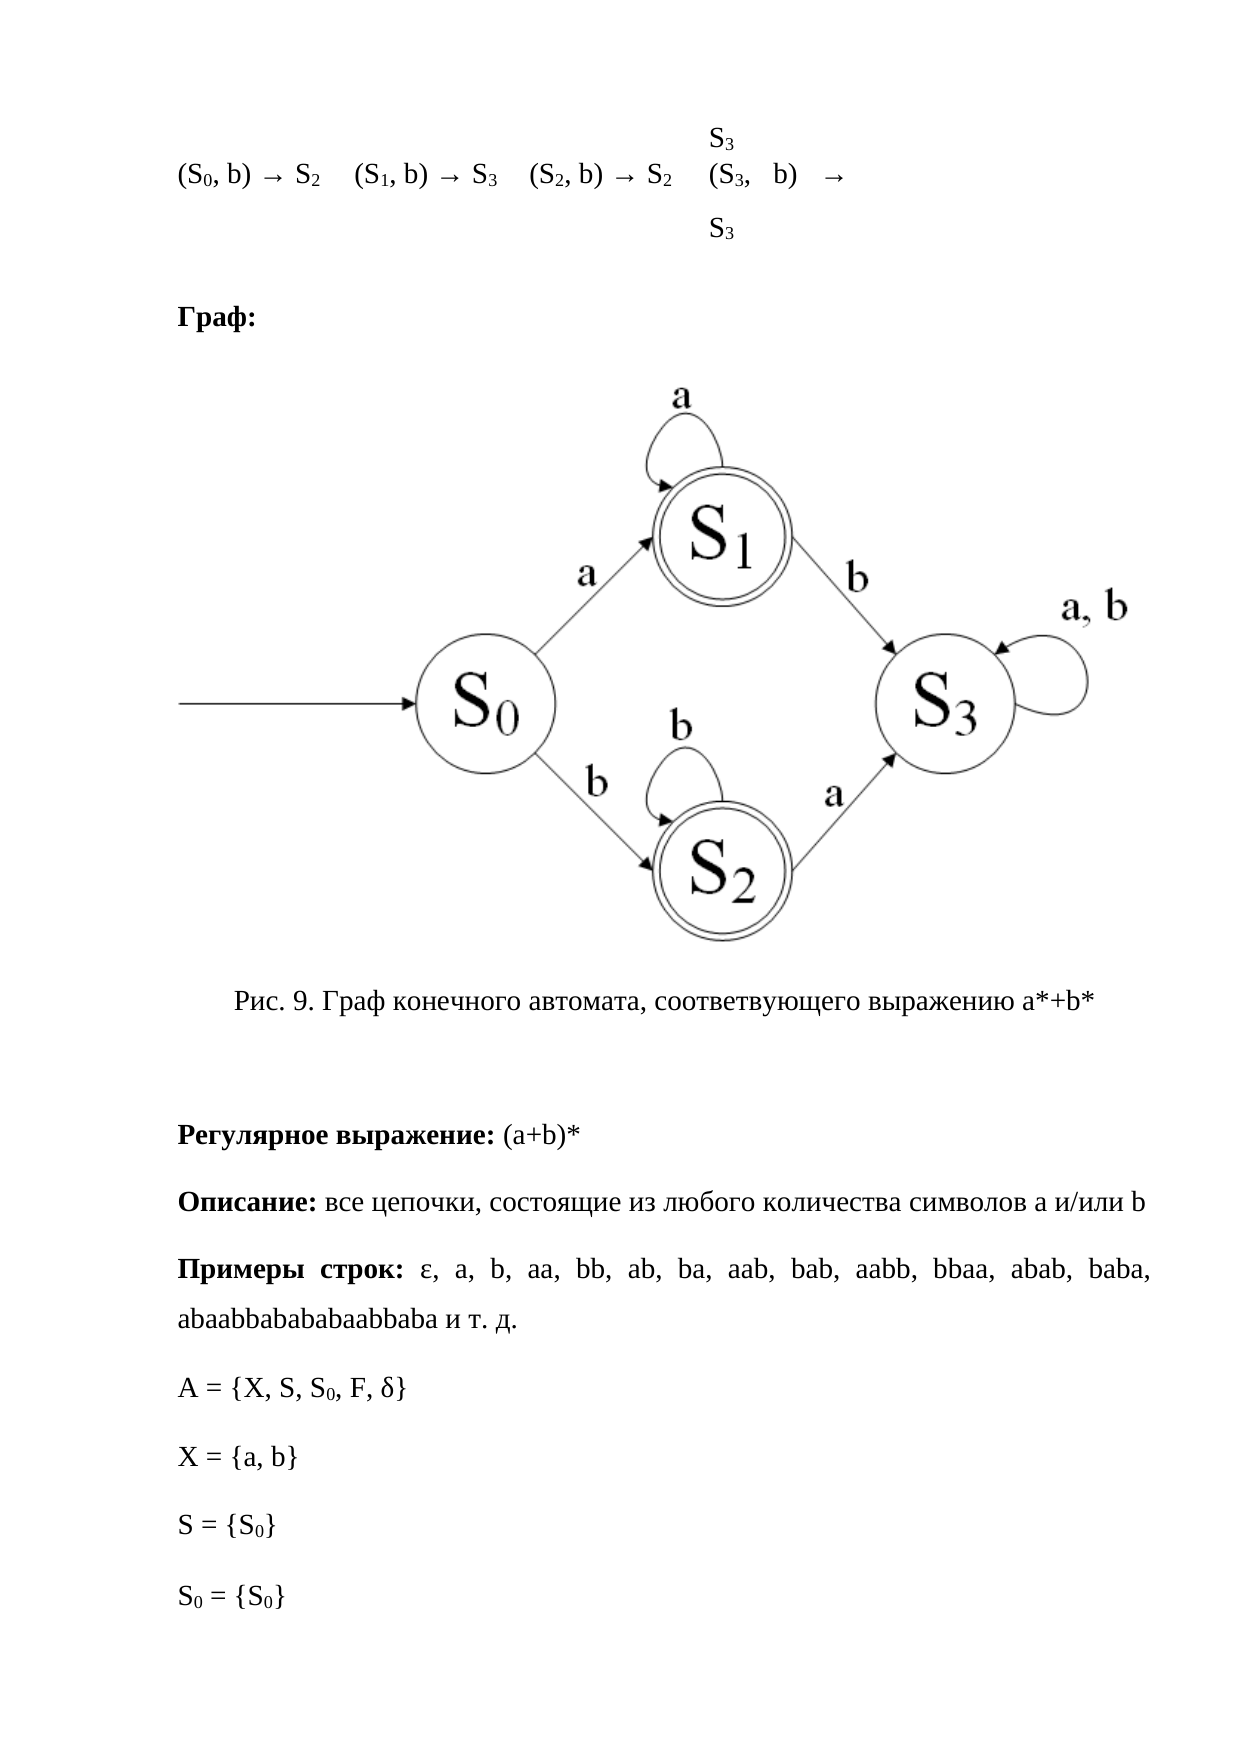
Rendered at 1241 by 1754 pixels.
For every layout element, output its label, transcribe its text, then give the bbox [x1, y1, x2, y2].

table_cell (S1, b) → S3 [343, 154, 518, 244]
text Рис. 9. Граф конечного автомата, соответвующего выражению a*+b* [177, 983, 1152, 1016]
table_header S3 [698, 118, 860, 154]
text А = {X, S, S0, F, δ} [177, 1368, 1152, 1404]
text Граф: [177, 299, 1152, 333]
text Описание: все цепочки, состоящие из любого количества символов a и/или b [177, 1184, 1152, 1217]
text Регулярное выражение: (a+b)* [177, 1117, 1152, 1150]
table_cell (S0, b) → S2 [166, 154, 343, 244]
table_cell (S2, b) → S2 [518, 154, 697, 244]
table_header [518, 118, 697, 154]
text S0 = {S0} [177, 1576, 1152, 1612]
table_cell (S3, b) → S3 [698, 154, 860, 244]
picture [177, 354, 1154, 949]
text X = {a, b} [177, 1439, 1152, 1472]
text Примеры строк: ε, a, b, aa, bb, ab, ba, aab, bab, aabb, bbaa, abab, baba, abaabbabababaabbaba и т. д. [177, 1251, 1152, 1335]
table_header [166, 118, 343, 154]
table_header [343, 118, 518, 154]
text S = {S0} [177, 1506, 1152, 1542]
